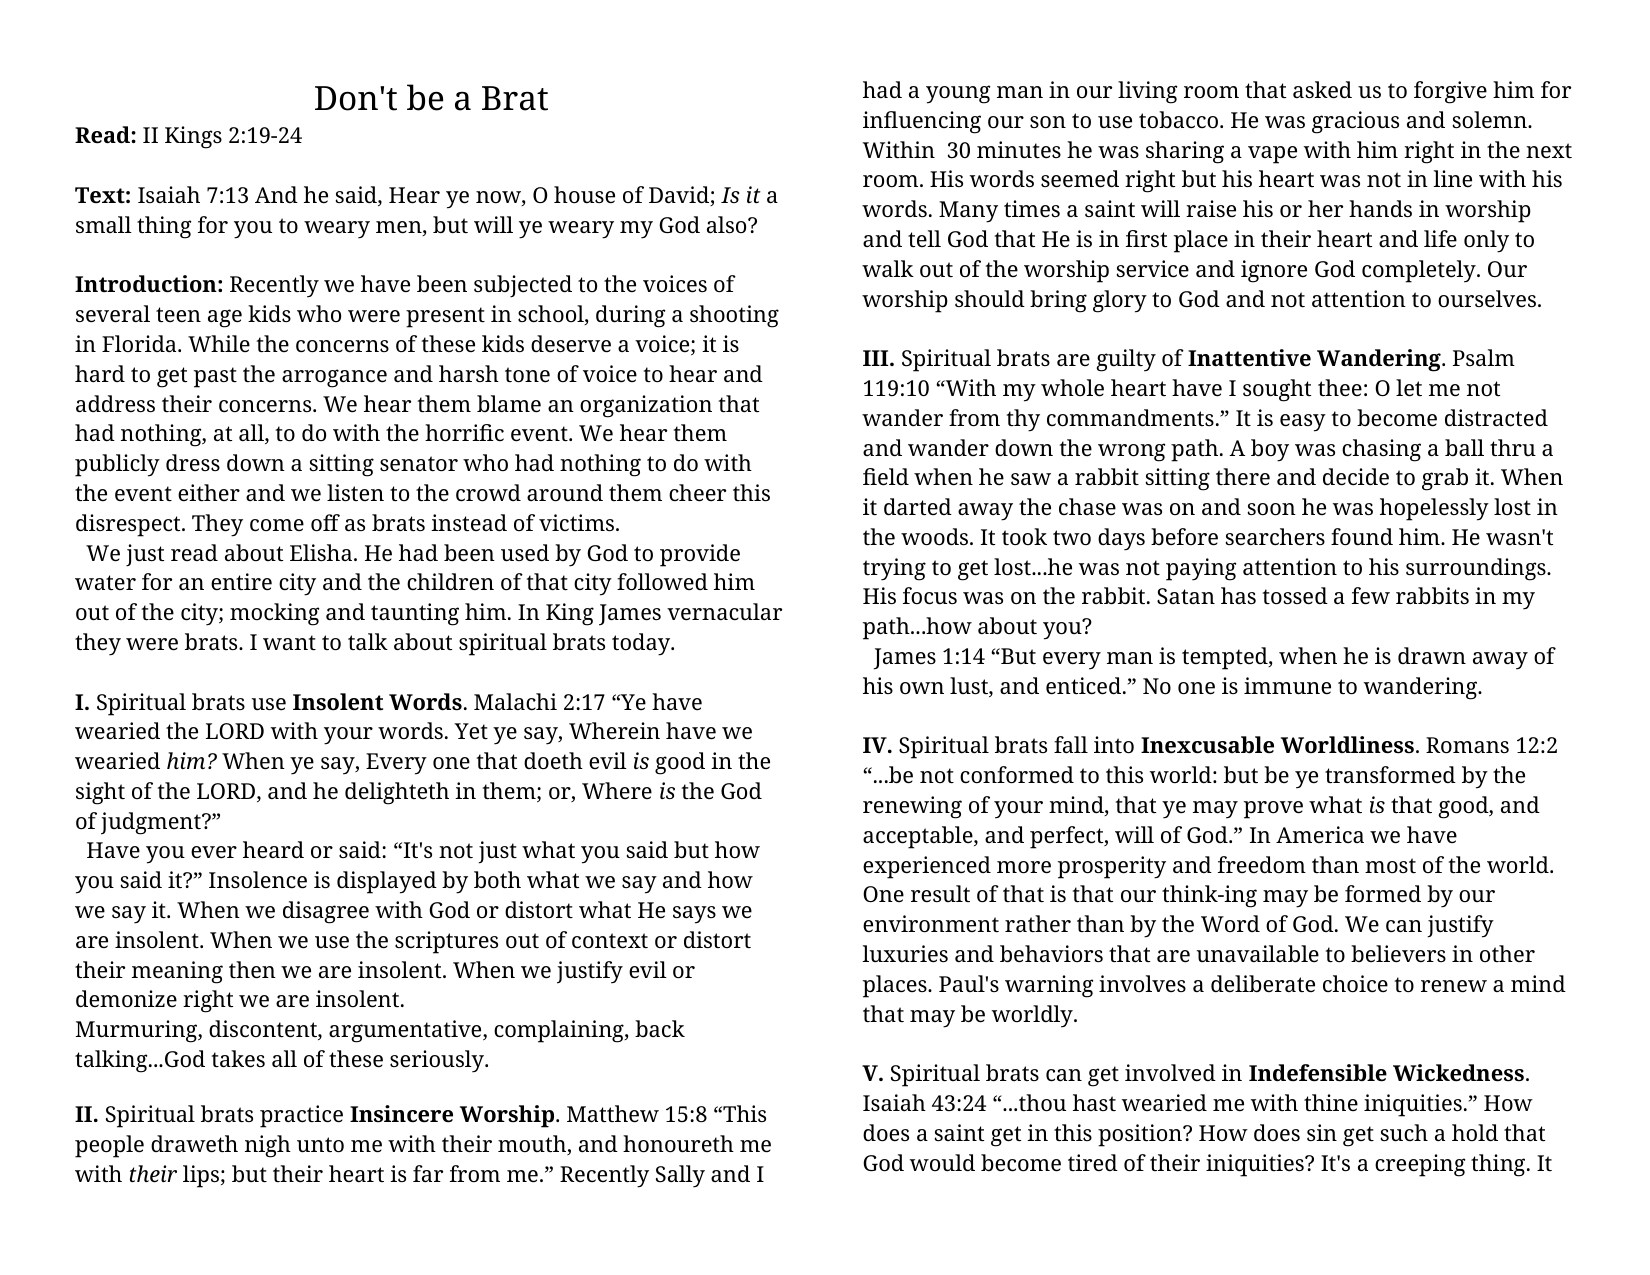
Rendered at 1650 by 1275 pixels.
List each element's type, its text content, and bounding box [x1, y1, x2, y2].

text II. Spiritual brats practice Insincere Worship. Matthew 15:8 “This people draweth nigh unto me with their mouth, and honoureth me with their lips; but their heart is far from me.” Recently Sally and I [75, 1099, 787, 1188]
text Text: Isaiah 7:13 And he said, Hear ye now, O house of David; Is it a small thing for you to weary men, but will ye weary my God also? [75, 180, 787, 239]
text Have you ever heard or said: “It's not just what you said but how you said it?” Insolence is displayed by both what we say and how we say it. When we disagree with God or distort what He says we are insolent. When we use the scriptures out of context or distort their meaning then we are insolent. When we justify evil or demonize right we are insolent. [75, 835, 787, 1014]
text Don't be a Brat [75, 75, 787, 120]
text had a young man in our living room that asked us to forgive him for influencing our son to use tobacco. He was gracious and solemn. Within 30 minutes he was sharing a vape with him right in the next room. His words seemed right but his heart was not in line with his words. Many times a saint will raise his or her hands in worship and tell God that He is in first place in their heart and life only to walk out of the worship service and ignore God completely. Our worship should bring glory to God and not attention to ourselves. [862, 75, 1575, 313]
text James 1:14 “But every man is tempted, when he is drawn away of his own lust, and enticed.” No one is immune to wandering. [862, 641, 1575, 701]
text Murmuring, discontent, argumentative, complaining, back talking...God takes all of these seriously. [75, 1014, 787, 1074]
text III. Spiritual brats are guilty of Inattentive Wandering. Psalm 119:10 “With my whole heart have I sought thee: O let me not wander from thy commandments.” It is easy to become distracted and wander down the wrong path. A boy was chasing a ball thru a field when he saw a rabbit sitting there and decide to grab it. When it darted away the chase was on and soon he was hopelessly lost in the woods. It took two days before searchers found him. He wasn't trying to get lost...he was not paying attention to his surroundings. His focus was on the rabbit. Satan has tossed a few rabbits in my path...how about you? [862, 343, 1575, 641]
subtitle We just read about Elisha. He had been used by God to provide water for an entire city and the children of that city followed him out of the city; mocking and taunting him. In King James vernacular they were brats. I want to talk about spiritual brats today. [75, 537, 787, 657]
text Read: II Kings 2:19-24 [75, 120, 787, 150]
text V. Spiritual brats can get involved in Indefensible Wickedness. Isaiah 43:24 “...thou hast wearied me with thine iniquities.” How does a saint get in this position? How does sin get such a hold that God would become tired of their iniquities? It's a creeping thing. It [862, 1058, 1575, 1177]
subtitle Introduction: Recently we have been subjected to the voices of several teen age kids who were present in school, during a shooting in Florida. While the concerns of these kids deserve a voice; it is hard to get past the arrogance and harsh tone of voice to hear and address their concerns. We hear them blame an organization that had nothing, at all, to do with the horrific event. We hear them publicly dress down a sitting senator who had nothing to do with the event either and we listen to the crowd around them cheer this disrespect. They come off as brats instead of victims. [75, 269, 787, 537]
text IV. Spiritual brats fall into Inexcusable Worldliness. Romans 12:2 “...be not conformed to this world: but be ye transformed by the renewing of your mind, that ye may prove what is that good, and acceptable, and perfect, will of God.” In America we have experienced more prosperity and freedom than most of the world. One result of that is that our think-ing may be formed by our environment rather than by the Word of God. We can justify luxuries and behaviors that are unavailable to believers in other places. Paul's warning involves a deliberate choice to renew a mind that may be worldly. [862, 730, 1575, 1028]
text I. Spiritual brats use Insolent Words. Malachi 2:17 “Ye have wearied the LORD with your words. Yet ye say, Wherein have we wearied him? When ye say, Every one that doeth evil is good in the sight of the LORD, and he delighteth in them; or, Where is the God of judgment?” [75, 686, 787, 835]
